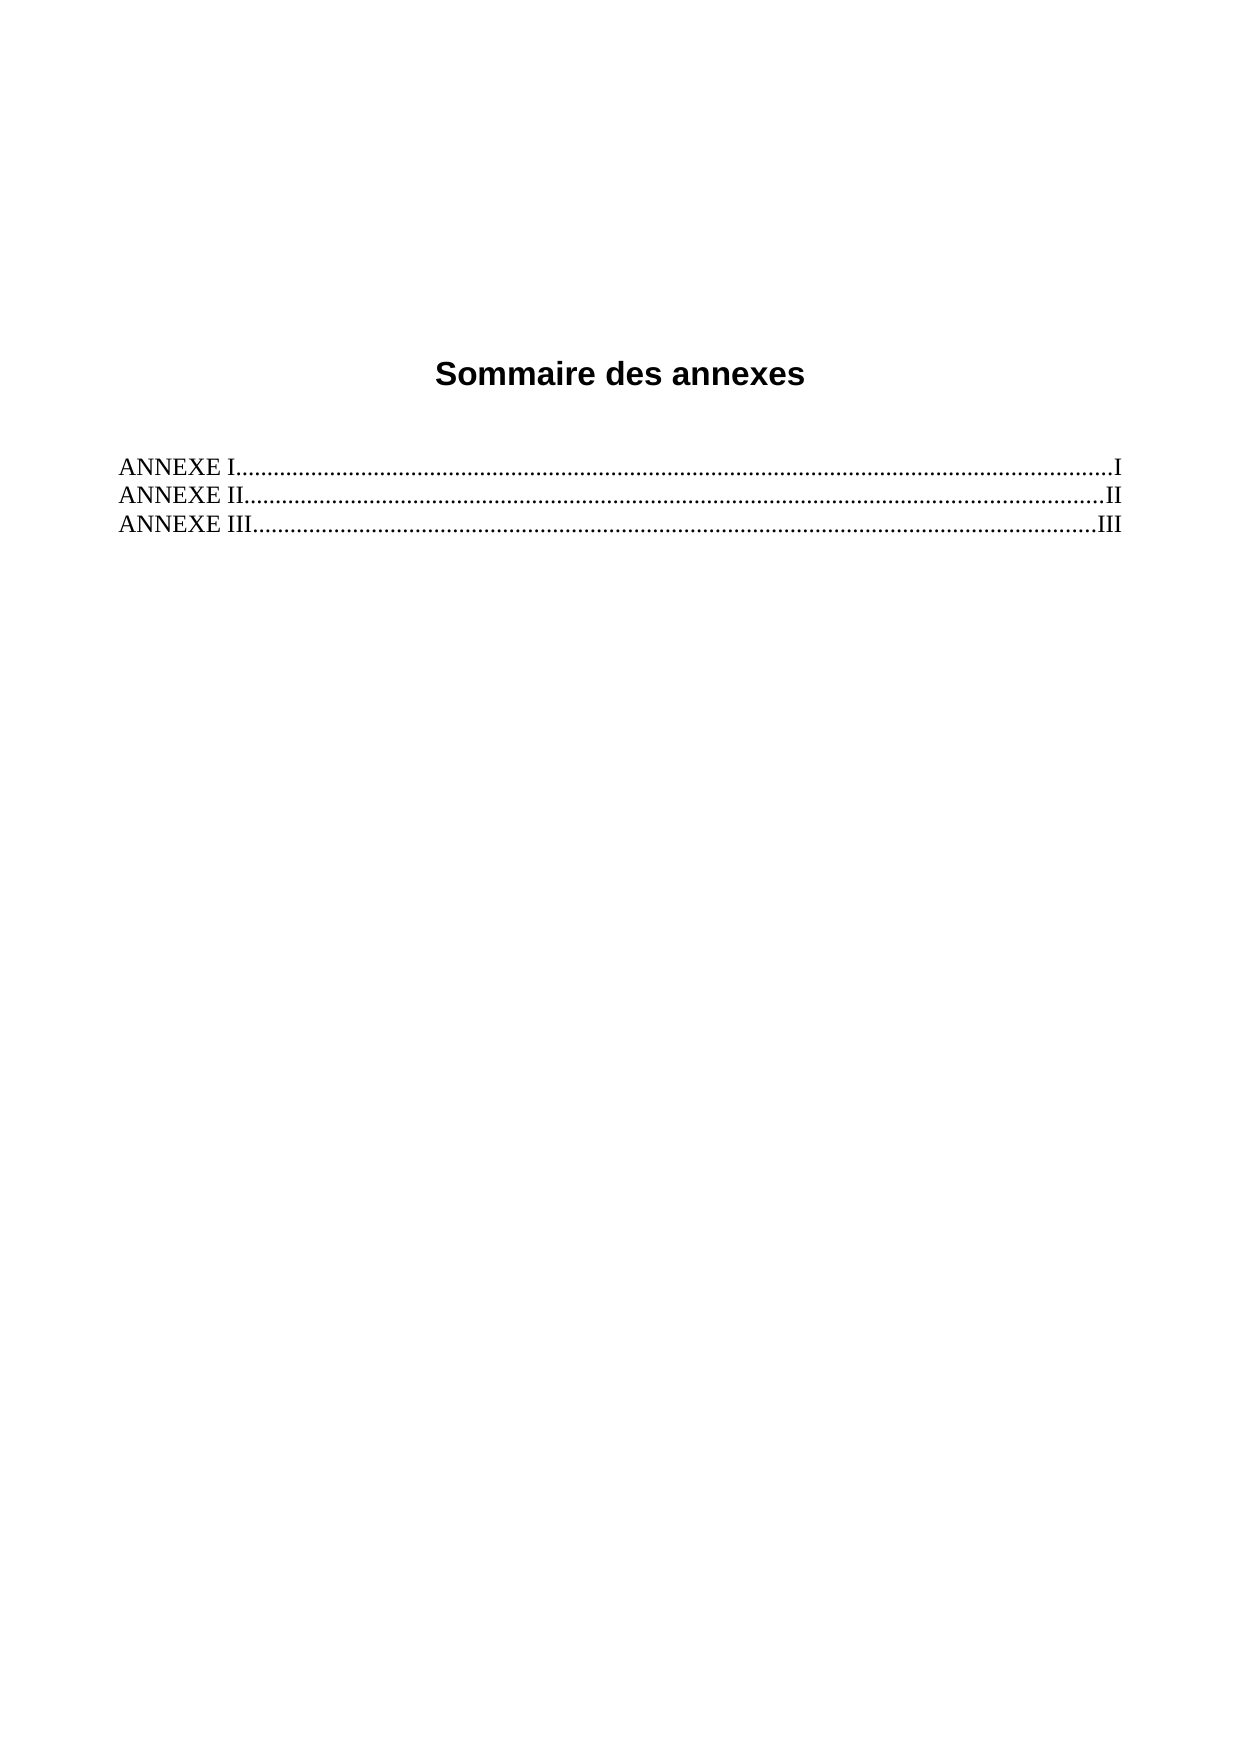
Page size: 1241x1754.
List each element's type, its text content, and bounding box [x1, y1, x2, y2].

text ANNEXE II II [118, 481, 1122, 509]
text ANNEXE III III [118, 509, 1122, 538]
subtitle Sommaire des annexes [118, 354, 1122, 393]
text ANNEXE I I [118, 452, 1122, 481]
